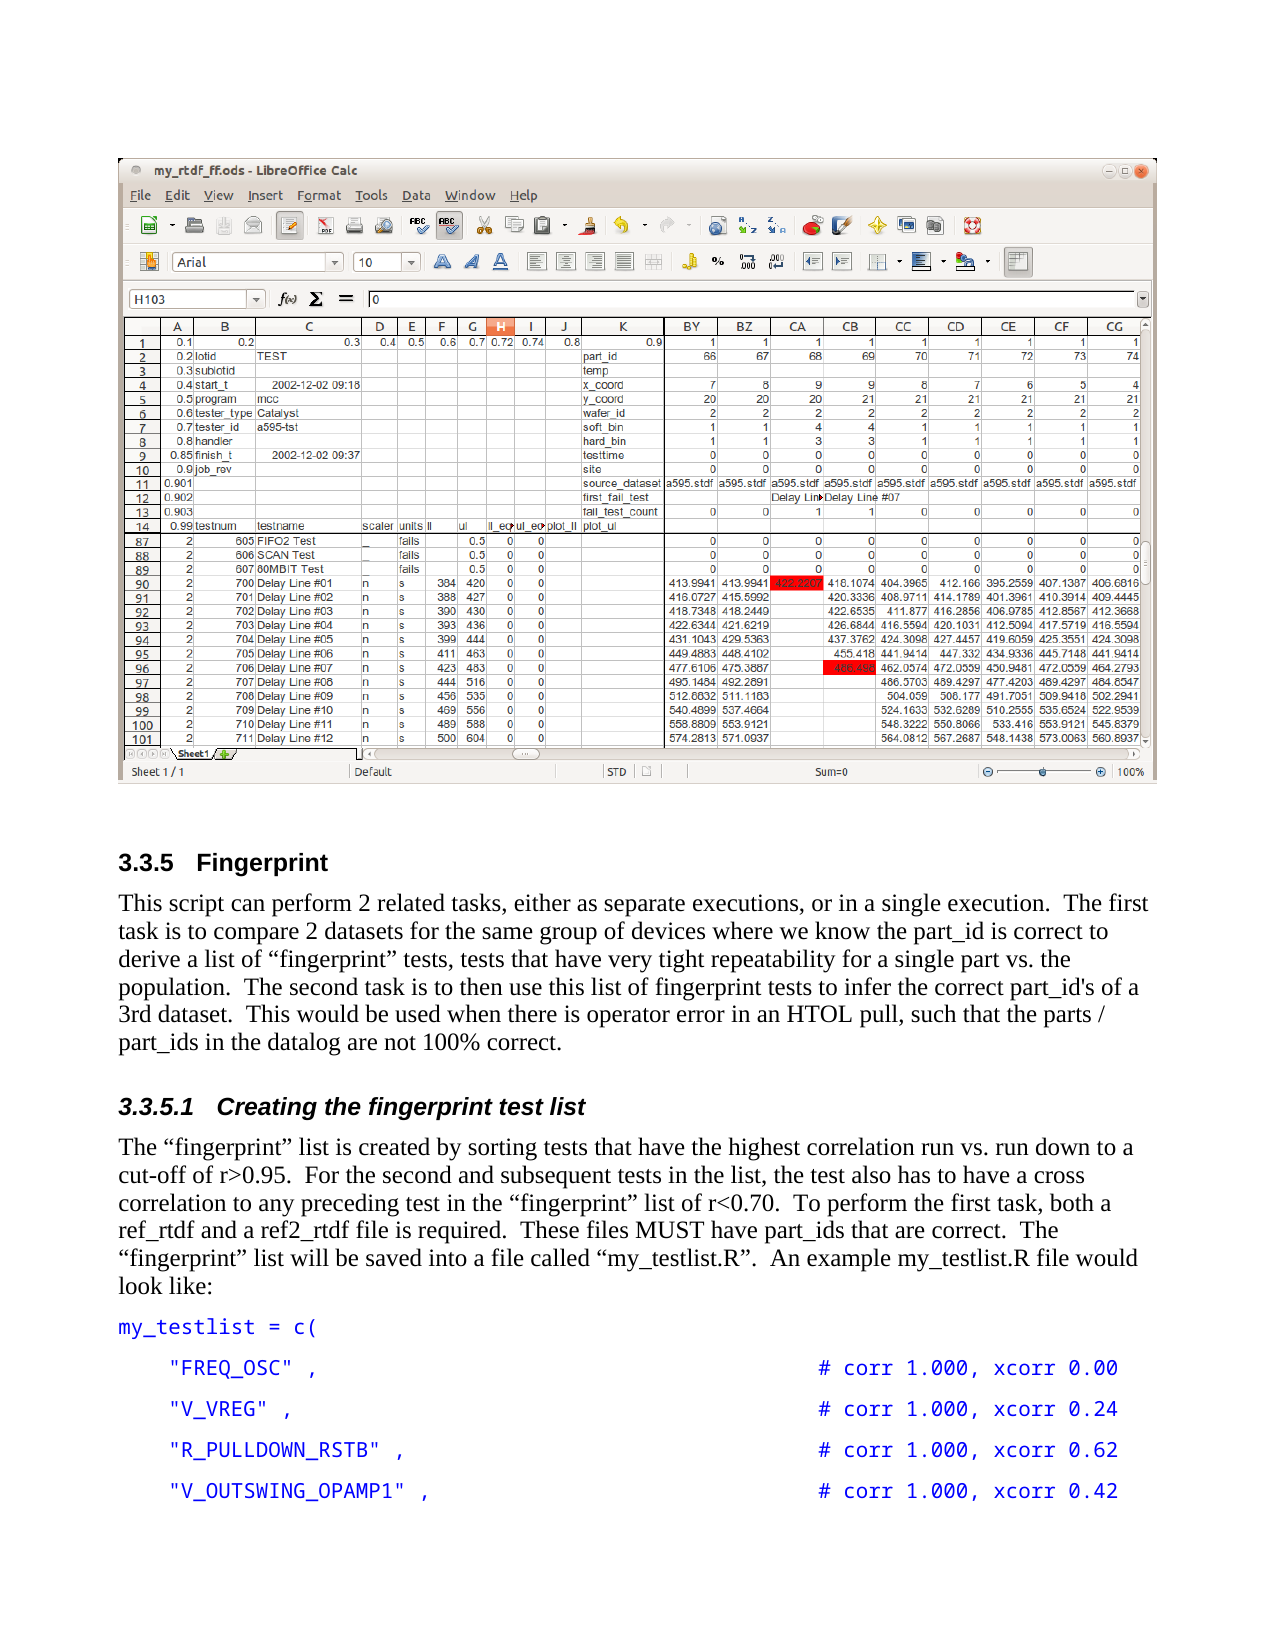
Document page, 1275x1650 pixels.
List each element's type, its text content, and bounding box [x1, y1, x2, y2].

text This script can perform 2 related tasks, either as separate executions, or in a single execution. The first task is to compare 2 datasets for the same group of devices where we know the part_id is correct to derive a list of “fingerprint” tests, tests that have very tight repeatability for a single part vs. the population. The second task is to then use this list of fingerprint tests to infer the correct part_id's of a 3rd dataset. This would be used when there is operator error in an HTOL pull, such that the parts / part_ids in the datalog are not 100% correct. [118, 889, 1157, 1056]
subtitle Creating the fingerprint test list [118, 1093, 1157, 1121]
text my_testlist = c( [118, 1312, 1157, 1341]
text "R_PULLDOWN_RSTB" , # corr 1.000, xcorr 0.62 [118, 1435, 1157, 1463]
text "FREQ_OSC" , # corr 1.000, xcorr 0.00 [118, 1353, 1157, 1382]
text The “fingerprint” list is created by sorting tests that have the highest correlation run vs. run down to a cut-off of r>0.95. For the second and subsequent tests in the list, the test also has to have a cross correlation to any preceding test in the “fingerprint” list of r<0.70. To perform the first task, both a ref_rtdf and a ref2_rtdf file is required. These files MUST have part_ids that are correct. The “fingerprint” list will be saved into a file called “my_testlist.R”. An example my_testlist.R file would look like: [118, 1133, 1157, 1300]
subtitle Fingerprint [118, 849, 1157, 877]
picture [118, 158, 1157, 784]
text "V_VREG" , # corr 1.000, xcorr 0.24 [118, 1394, 1157, 1422]
text "V_OUTSWING_OPAMP1" , # corr 1.000, xcorr 0.42 [118, 1476, 1157, 1504]
